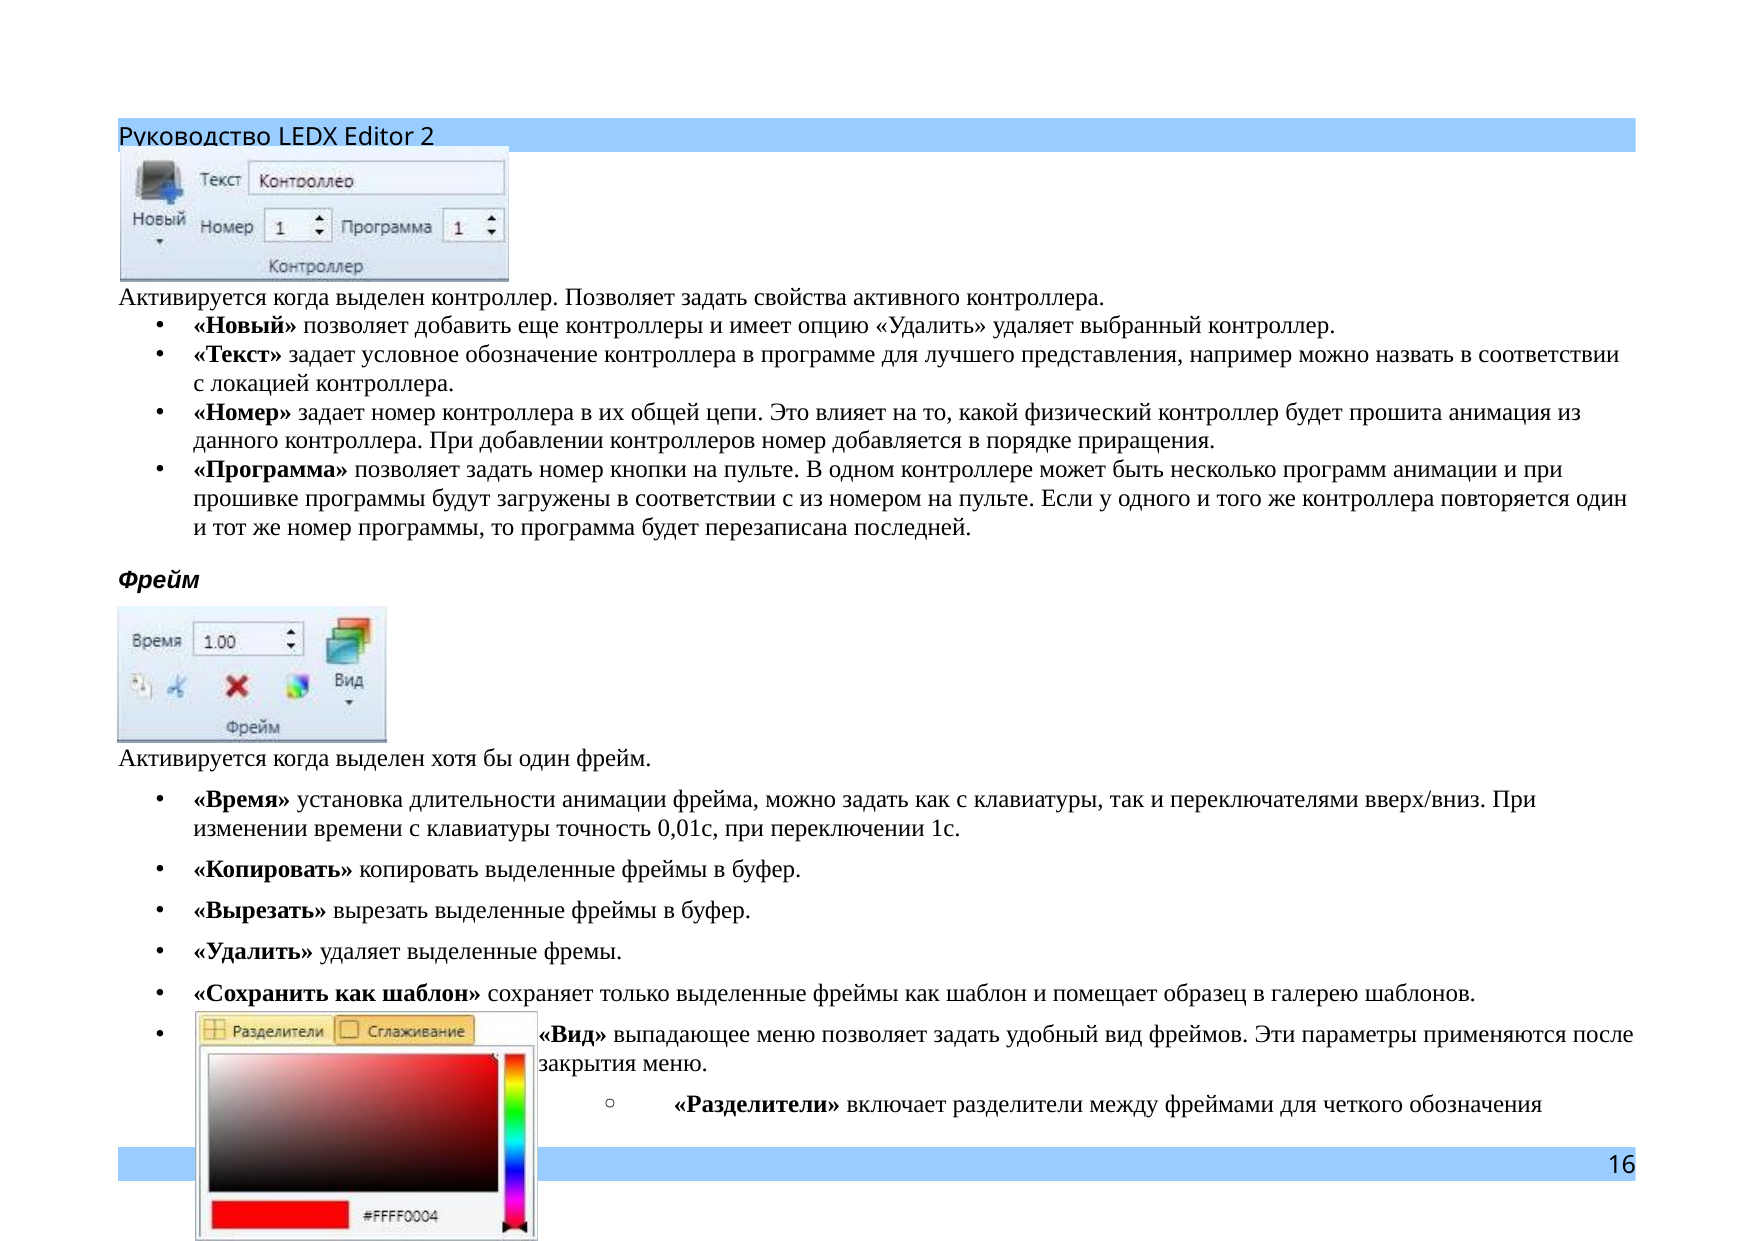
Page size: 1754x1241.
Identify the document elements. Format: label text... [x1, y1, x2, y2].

list «Номер» задает номер контроллера в их общей цепи. Это влияет на то, какой физический контроллер будет прошита анимация из данного контроллера. При добавлении контроллеров номер добавляется в порядке приращения. [156, 397, 1636, 454]
list «Разделители» включает разделители между фреймами для четкого обозначения [538, 1089, 1636, 1118]
list «Вид» выпадающее меню позволяет задать удобный вид фреймов. Эти параметры применяются после закрытия меню. [538, 1019, 1636, 1076]
picture [195, 1011, 538, 1241]
list «Текст» задает условное обозначение контроллера в программе для лучшего представления, например можно назвать в соответствии с локацией контроллера. [156, 339, 1636, 397]
list «Время» установка длительности анимации фрейма, можно задать как с клавиатуры, так и переключателями вверх/вниз. При изменении времени с клавиатуры точность 0,01с, при переключении 1с. [156, 784, 1636, 841]
picture [116, 606, 388, 743]
list «Удалить» удаляет выделенные фремы. [156, 936, 1636, 965]
text Активируется когда выделен контроллер. Позволяет задать свойства активного контроллера. [118, 152, 1636, 311]
picture [120, 146, 509, 282]
text Активируется когда выделен хотя бы один фрейм. [118, 607, 1636, 771]
list «Сохранить как шаблон» сохраняет только выделенные фреймы как шаблон и помещает образец в галерею шаблонов. [156, 978, 1636, 1006]
list «Вид» выпадающее меню позволяет задать удобный вид фреймов. Эти параметры применяются после закрытия меню. [156, 1019, 195, 1076]
list «Новый» позволяет добавить еще контроллеры и имеет опцию «Удалить» удаляет выбранный контроллер. [156, 311, 1636, 339]
list «Вырезать» вырезать выделенные фреймы в буфер. [156, 895, 1636, 924]
list «Копировать» копировать выделенные фреймы в буфер. [156, 854, 1636, 883]
list «Программа» позволяет задать номер кнопки на пульте. В одном контроллере может быть несколько программ анимации и при прошивке программы будут загружены в соответствии с из номером на пульте. Если у одного и того же контроллера повторяется один и тот же номер программы, то программа будет перезаписана последней. [156, 454, 1636, 541]
subtitle Фрейм [118, 566, 1636, 594]
